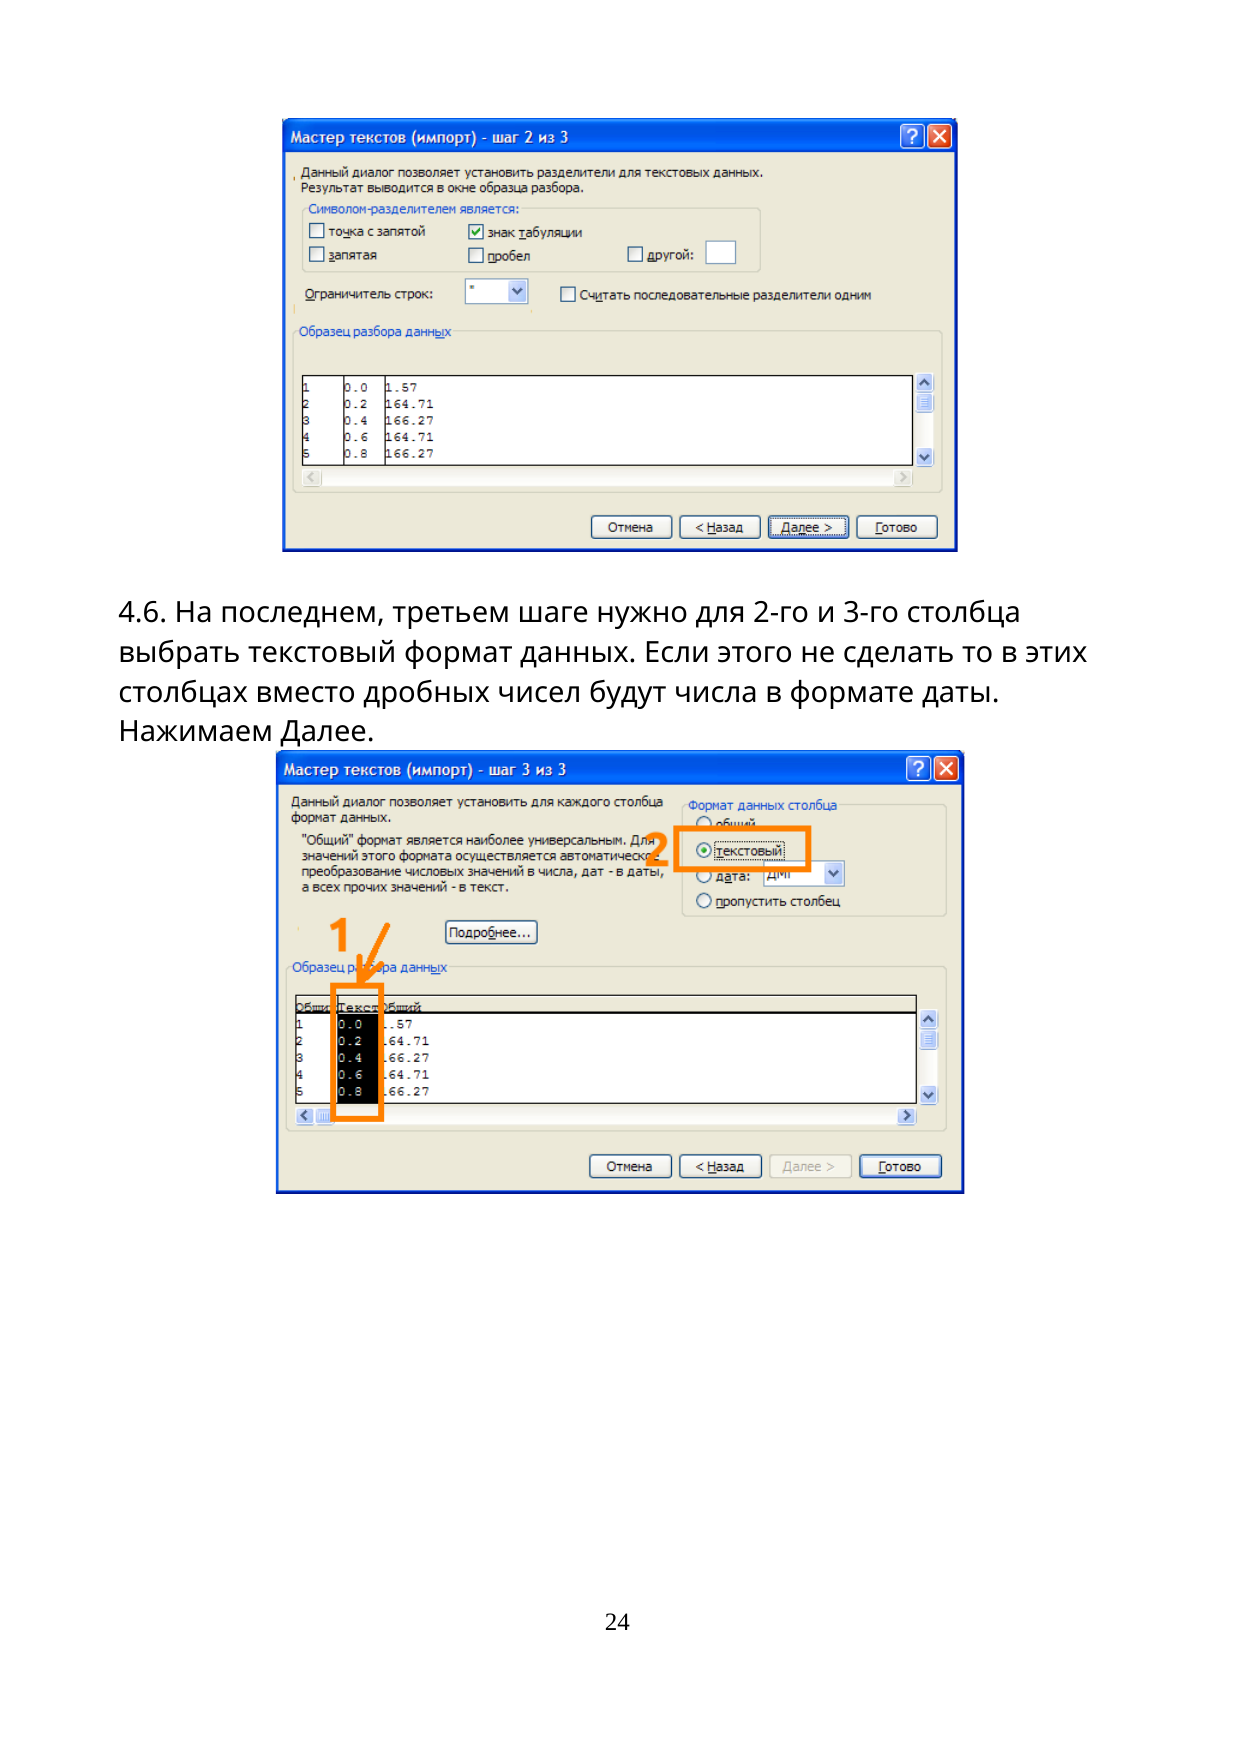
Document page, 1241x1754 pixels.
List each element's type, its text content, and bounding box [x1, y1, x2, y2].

text 4.6. На последнем, третьем шаге нужно для 2-го и 3-го столбца выбрать текстовый формат данных. Если этого не сделать то в этих столбцах вместо дробных чисел будут числа в формате даты. Нажимаем Далее. [118, 592, 1122, 750]
picture [275, 750, 965, 1194]
picture [282, 118, 958, 552]
